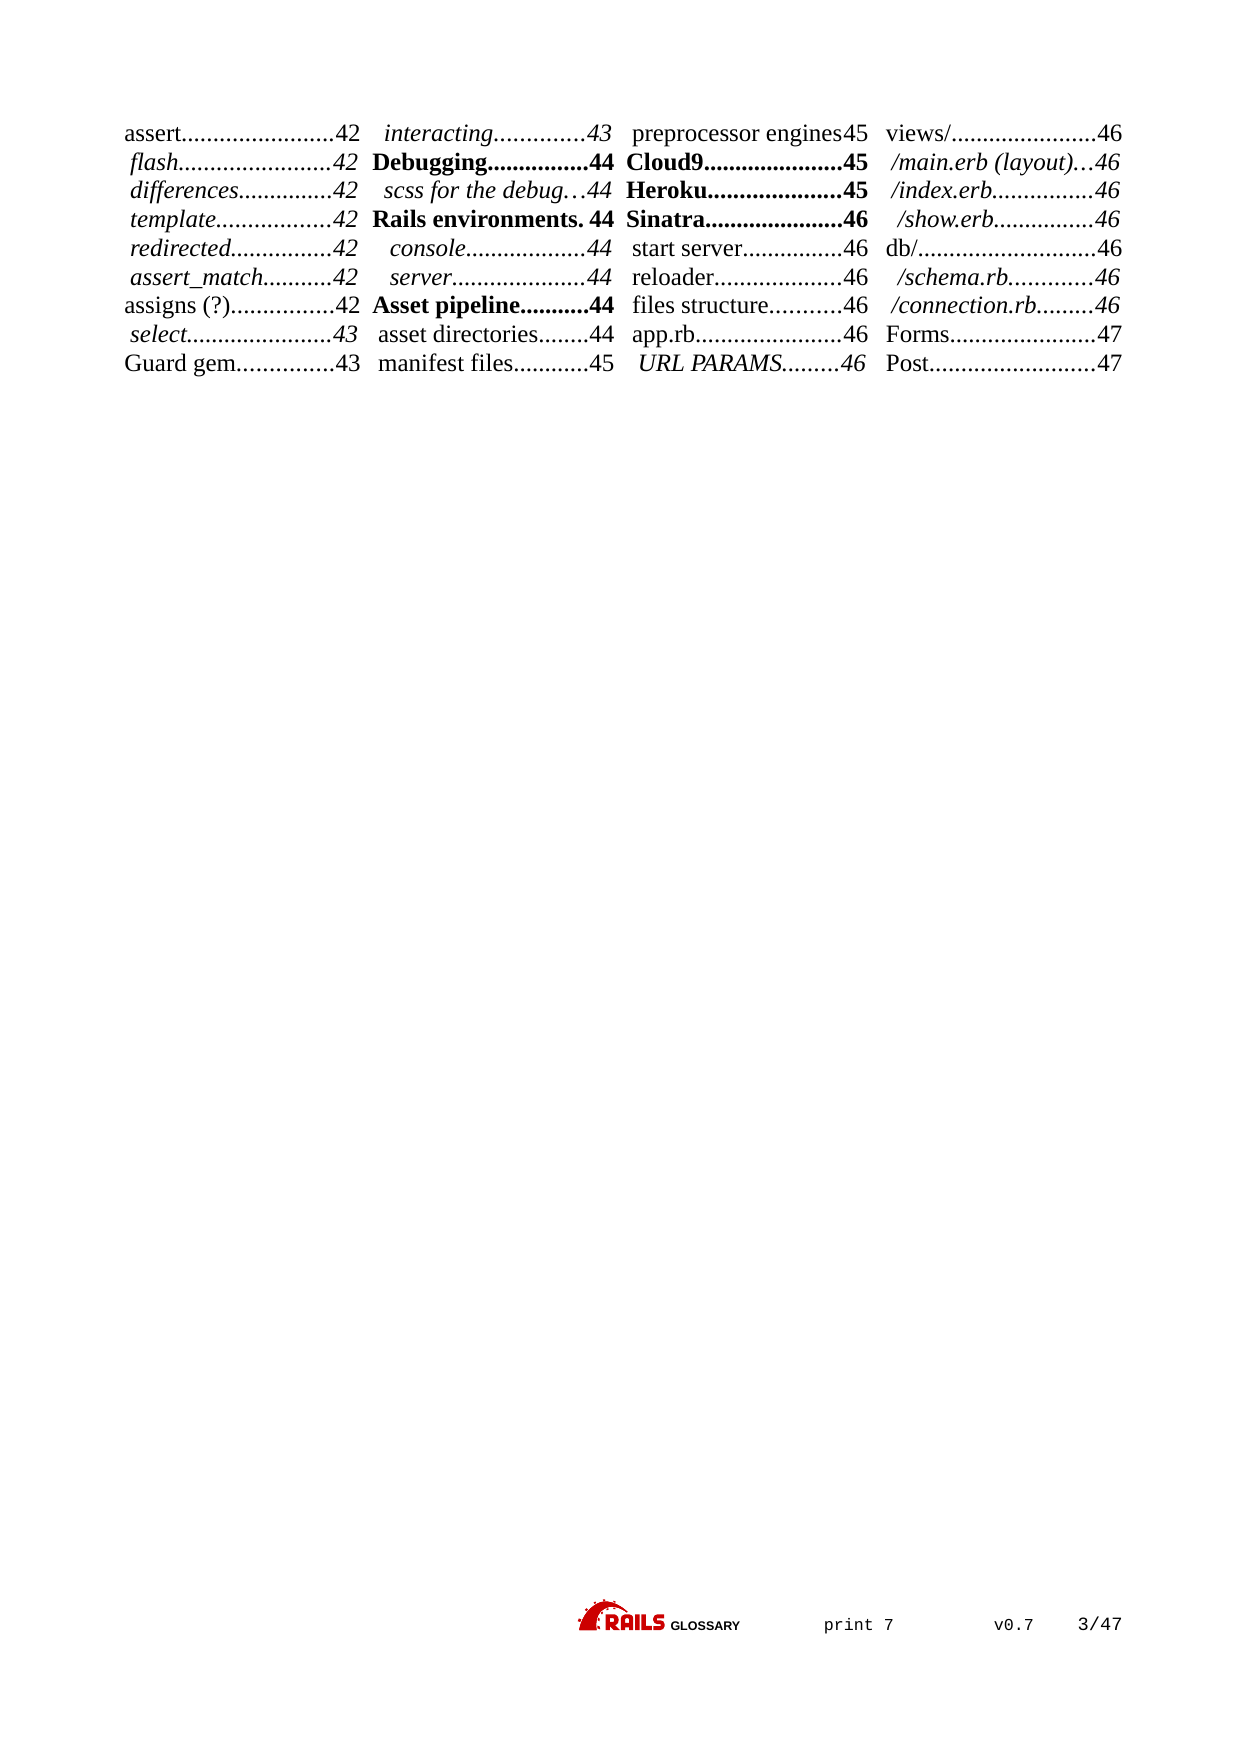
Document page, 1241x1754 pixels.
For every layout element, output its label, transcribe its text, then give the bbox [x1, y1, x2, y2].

text Sinatra 46 [626, 204, 868, 233]
text preprocessor engines 45 [632, 118, 868, 147]
text differences 42 [130, 176, 360, 204]
text files structure 46 [632, 291, 868, 319]
text asset directories 44 [378, 319, 614, 348]
text db/ 46 [886, 233, 1122, 262]
text /index.erb 46 [891, 176, 1122, 204]
text Guard gem 43 [124, 348, 360, 377]
text start server 46 [632, 233, 868, 262]
text select 43 [130, 319, 360, 348]
text manifest files 45 [378, 348, 614, 377]
text scss for the debug 44 [384, 176, 614, 204]
text Post 47 [886, 348, 1122, 377]
text /main.erb (layout) 46 [891, 147, 1122, 176]
text /connection.rb 46 [891, 291, 1122, 319]
text console 44 [389, 233, 614, 262]
text Cloud9 45 [626, 147, 868, 176]
text server 44 [389, 262, 614, 291]
text assert 42 [124, 118, 360, 147]
text Forms 47 [886, 319, 1122, 348]
text Rails environments 44 [372, 204, 614, 233]
text app.rb 46 [632, 319, 868, 348]
text /show.erb 46 [891, 204, 1122, 233]
text Debugging 44 [372, 147, 614, 176]
text interacting 43 [384, 118, 614, 147]
text flash 42 [130, 147, 360, 176]
text /schema.rb 46 [891, 262, 1122, 291]
text views/ 46 [886, 118, 1122, 147]
text Heroku 45 [626, 176, 868, 204]
text template 42 [130, 204, 360, 233]
text assigns (?) 42 [124, 291, 360, 319]
text Asset pipeline 44 [372, 291, 614, 319]
text redirected 42 [130, 233, 360, 262]
text assert_match 42 [130, 262, 360, 291]
text reloader 46 [632, 262, 868, 291]
text URL PARAMS 46 [638, 348, 868, 377]
